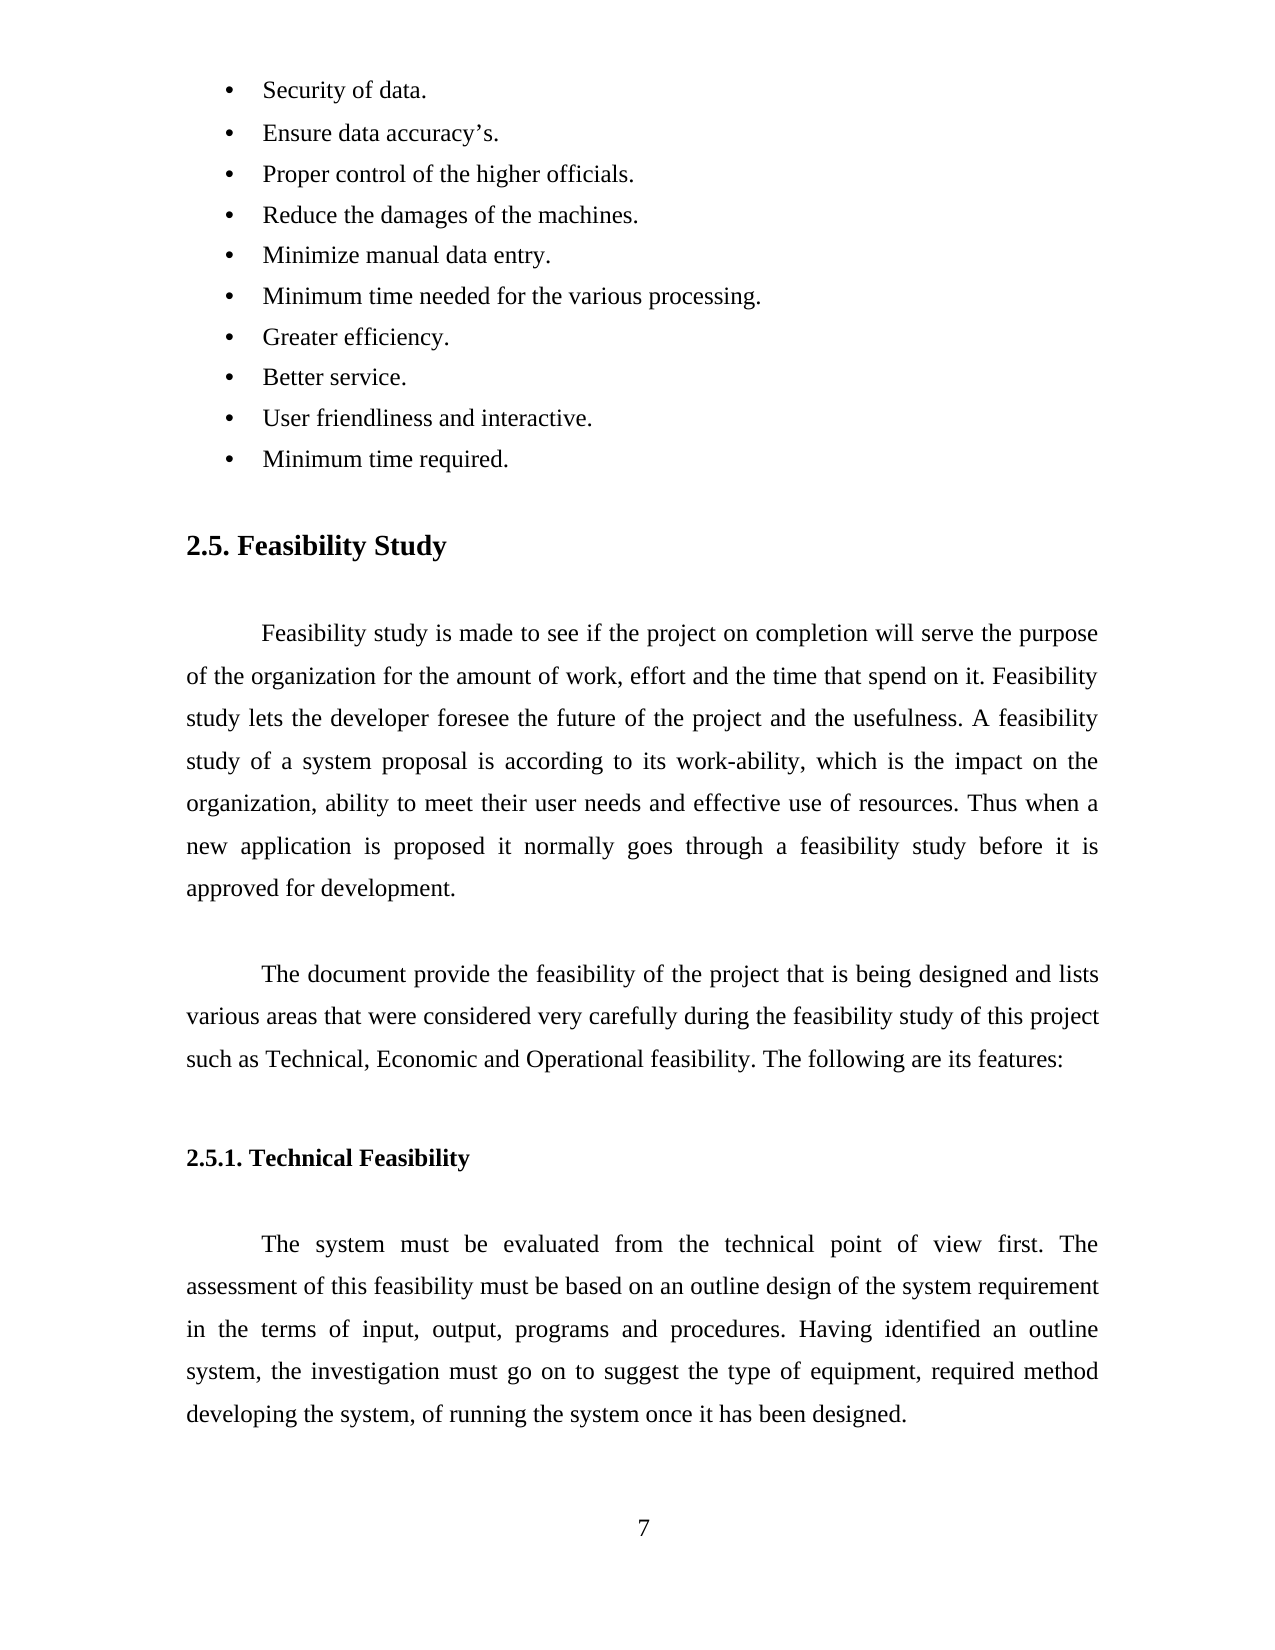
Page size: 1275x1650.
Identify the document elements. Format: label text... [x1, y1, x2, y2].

text The document provide the feasibility of the project that is being designed and lists various areas that were considered very carefully during the feasibility study of this project such as Technical, Economic and Operational feasibility. The following are its features: [186, 959, 1100, 1072]
list Reduce the damages of the machines. [225, 199, 1100, 228]
subtitle 2.5. Feasibility Study [186, 528, 1181, 562]
text 2.5.1. Technical Feasibility [186, 1143, 1137, 1172]
text Feasibility study is made to see if the project on completion will serve the purpose of the organization for the amount of work, effort and the time that spend on it. Feasibility study lets the developer foresee the future of the project and the usefulness. A feasibility study of a system proposal is according to its work-ability, which is the impact on the organization, ability to meet their user needs and effective use of resources. Thus when a new application is proposed it normally goes through a feasibility study before it is approved for development. [186, 618, 1100, 902]
text The system must be evaluated from the technical point of view first. The assessment of this feasibility must be based on an outline design of the system requirement in the terms of input, output, programs and procedures. Having identified an outline system, the investigation must go on to suggest the type of equipment, required method developing the system, of running the system once it has been designed. [186, 1229, 1100, 1428]
list Better service. [225, 362, 1100, 391]
list Minimum time needed for the various processing. [225, 281, 1100, 309]
list Proper control of the higher officials. [225, 159, 1100, 188]
list Greater efficiency. [225, 322, 1100, 350]
list User friendliness and interactive. [225, 403, 1100, 432]
list Minimum time required. [225, 443, 1100, 472]
list Minimize manual data entry. [225, 240, 1100, 269]
list Security of data. [225, 75, 1100, 104]
list Ensure data accuracy’s. [225, 118, 1100, 147]
